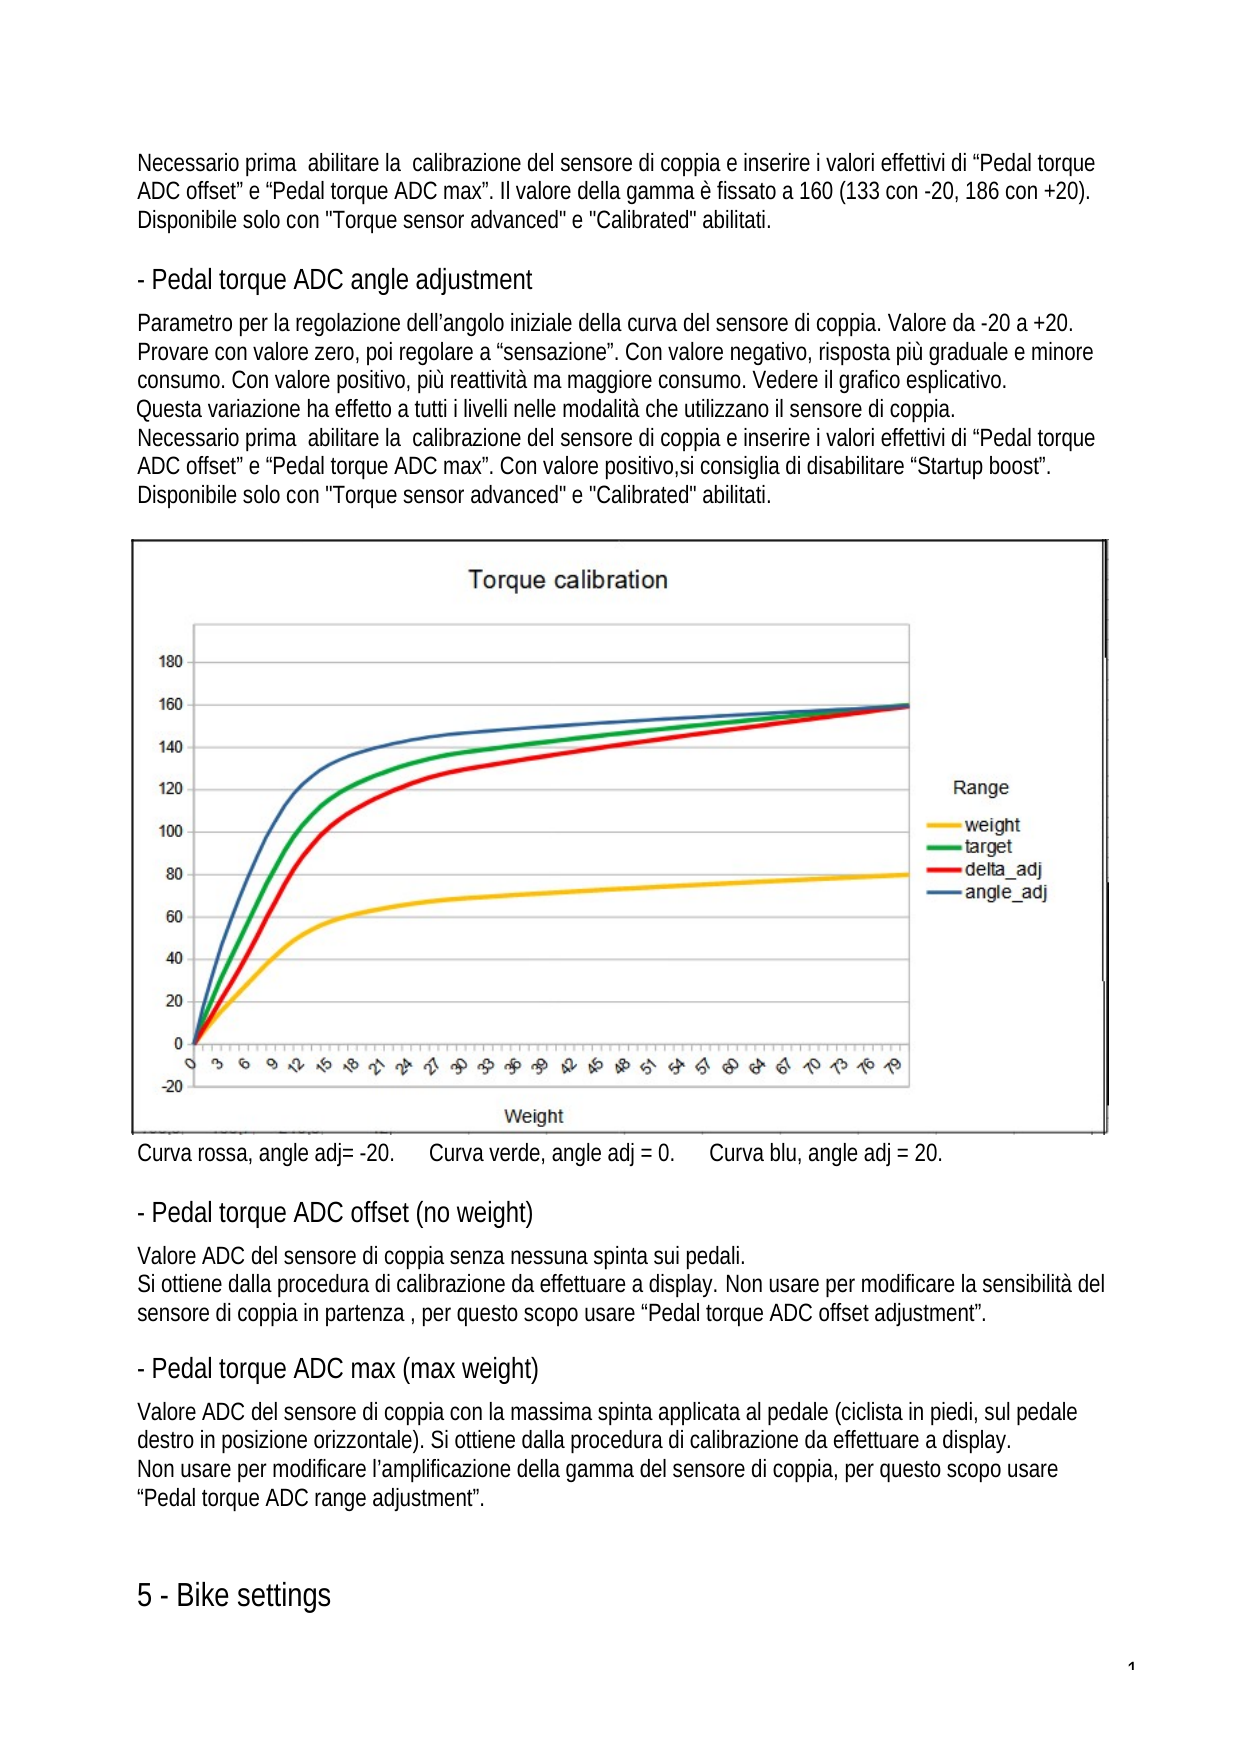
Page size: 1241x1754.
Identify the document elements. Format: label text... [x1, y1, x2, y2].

text - Pedal torque ADC max (max weight) [137, 1351, 1122, 1384]
text - Pedal torque ADC offset (no weight) [137, 1195, 1122, 1228]
text Si ottiene dalla procedura di calibrazione da effettuare a display. Non usare per modificare la sensibilità del sensore di coppia in partenza , per questo scopo usare “Pedal torque ADC offset adjustment”. [137, 1269, 1122, 1327]
text Provare con valore zero, poi regolare a “sensazione”. Con valore negativo, risposta più graduale e minore consumo. Con valore positivo, più reattività ma maggiore consumo. Vedere il grafico esplicativo. [137, 337, 1122, 394]
text Questa variazione ha effetto a tutti i livelli nelle modalità che utilizzano il sensore di coppia. [136, 394, 1122, 423]
subtitle Valore ADC del sensore di coppia con la massima spinta applicata al pedale (ciclista in piedi, sul pedale destro in posizione orizzontale). Si ottiene dalla procedura di calibrazione da effettuare a display. [137, 1397, 1122, 1454]
text Parametro per la regolazione dell’angolo iniziale della curva del sensore di coppia. Valore da -20 a +20. [137, 308, 1122, 337]
subtitle Valore ADC del sensore di coppia senza nessuna spinta sui pedali. [137, 1241, 1122, 1269]
text 5 - Bike settings [137, 1575, 1122, 1613]
text Curva rossa, angle adj= -20. Curva verde, angle adj = 0. Curva blu, angle adj = 20. [137, 537, 1122, 1166]
text - Pedal torque ADC angle adjustment [137, 262, 1122, 296]
text Necessario prima abilitare la calibrazione del sensore di coppia e inserire i valori effettivi di “Pedal torque ADC offset” e “Pedal torque ADC max”. Con valore positivo,si consiglia di disabilitare “Startup boost”. [137, 423, 1122, 480]
text Necessario prima abilitare la calibrazione del sensore di coppia e inserire i valori effettivi di “Pedal torque ADC offset” e “Pedal torque ADC max”. Il valore della gamma è fissato a 160 (133 con -20, 186 con +20). [137, 148, 1122, 205]
text Disponibile solo con "Torque sensor advanced" e "Calibrated" abilitati. [137, 205, 1122, 233]
subtitle Non usare per modificare l’amplificazione della gamma del sensore di coppia, per questo scopo usare “Pedal torque ADC range adjustment”. [137, 1454, 1122, 1511]
text Disponibile solo con "Torque sensor advanced" e "Calibrated" abilitati. [137, 480, 1122, 509]
picture [132, 539, 1108, 1135]
